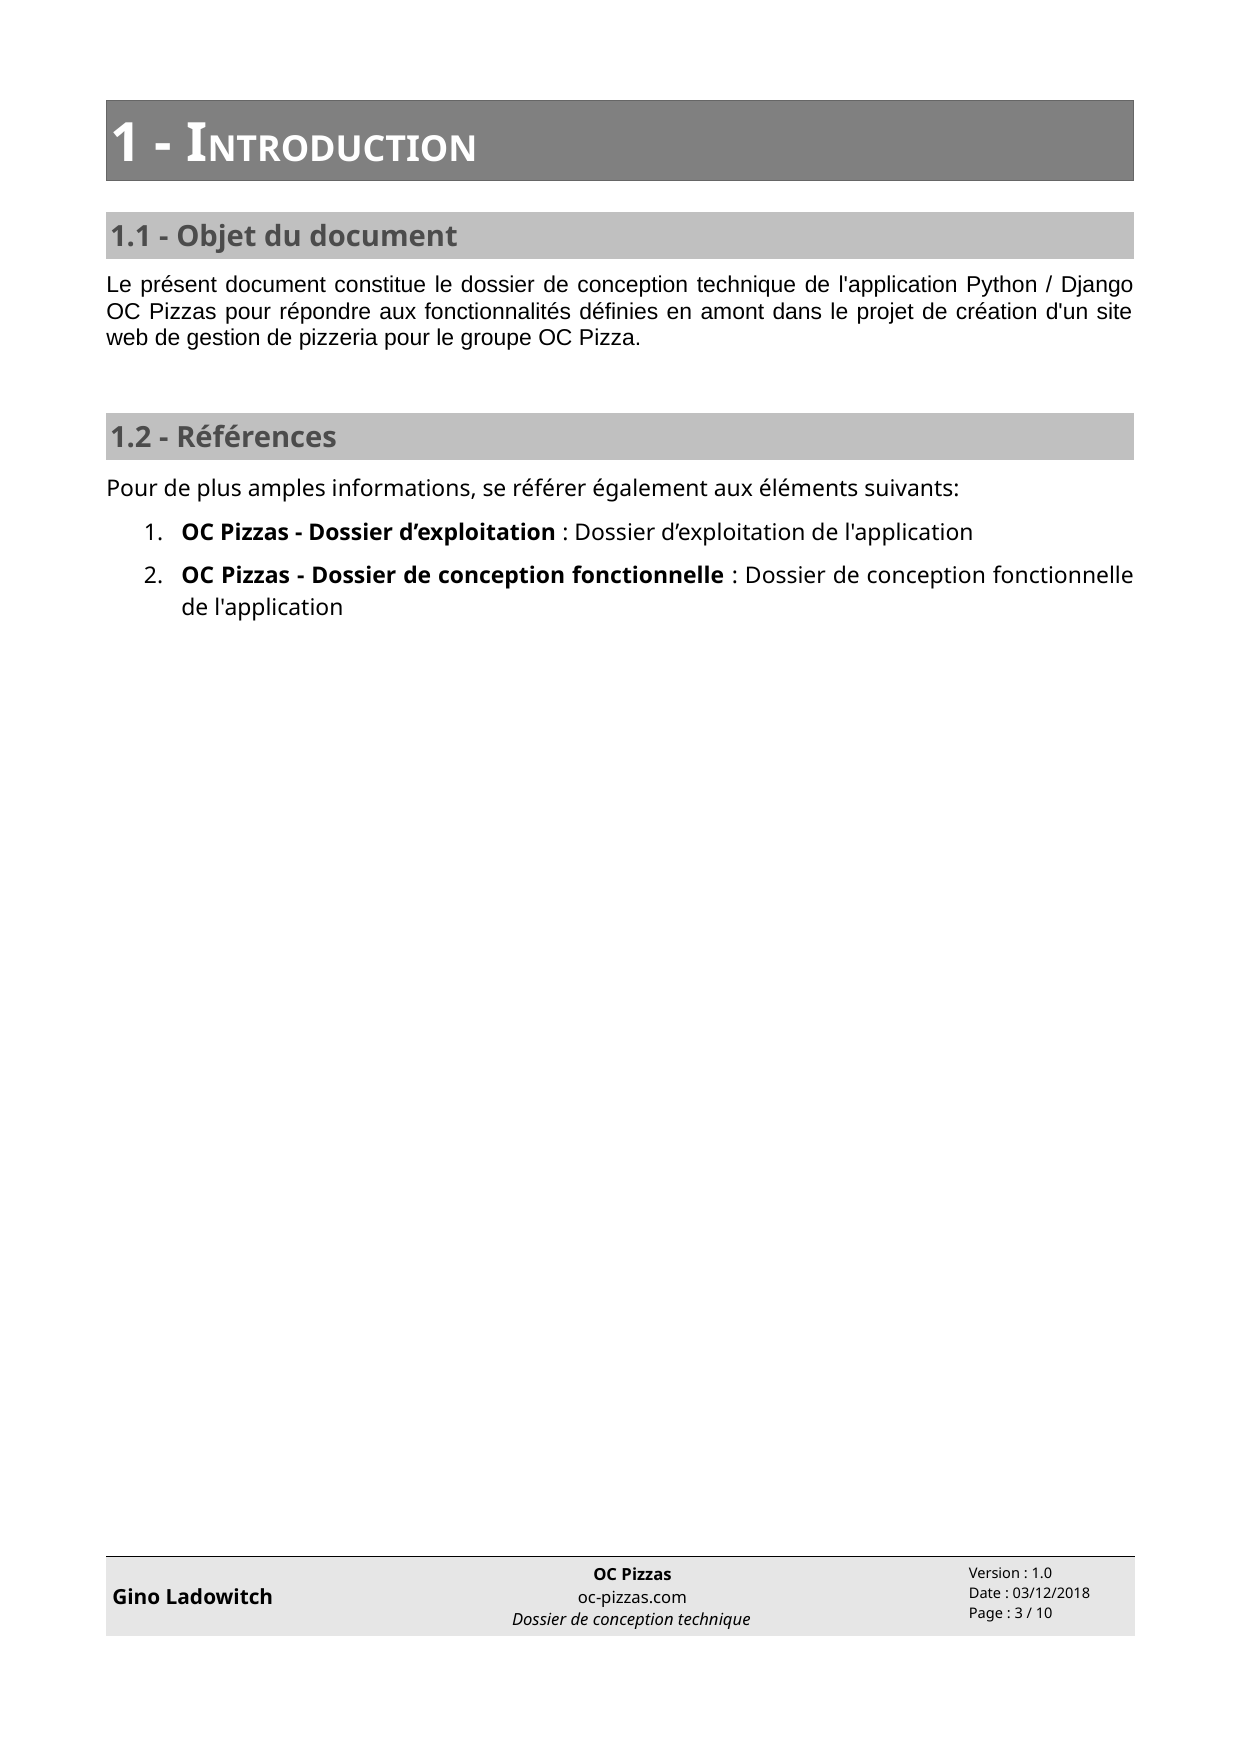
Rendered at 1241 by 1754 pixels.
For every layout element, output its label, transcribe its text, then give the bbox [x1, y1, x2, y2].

text Pour de plus amples informations, se référer également aux éléments suivants: [106, 472, 1134, 503]
subtitle Introduction [107, 101, 1133, 180]
subtitle Références [107, 414, 1133, 459]
text Le présent document constitue le dossier de conception technique de l'application Python / Django OC Pizzas pour répondre aux fonctionnalités définies en amont dans le projet de création d'un site web de gestion de pizzeria pour le groupe OC Pizza. [106, 271, 1134, 350]
subtitle Objet du document [107, 213, 1133, 258]
list OC Pizzas - Dossier de conception fonctionnelle : Dossier de conception fonctionnelle de l'application [144, 559, 1134, 622]
list OC Pizzas - Dossier d’exploitation : Dossier d’exploitation de l'application [144, 516, 1134, 547]
